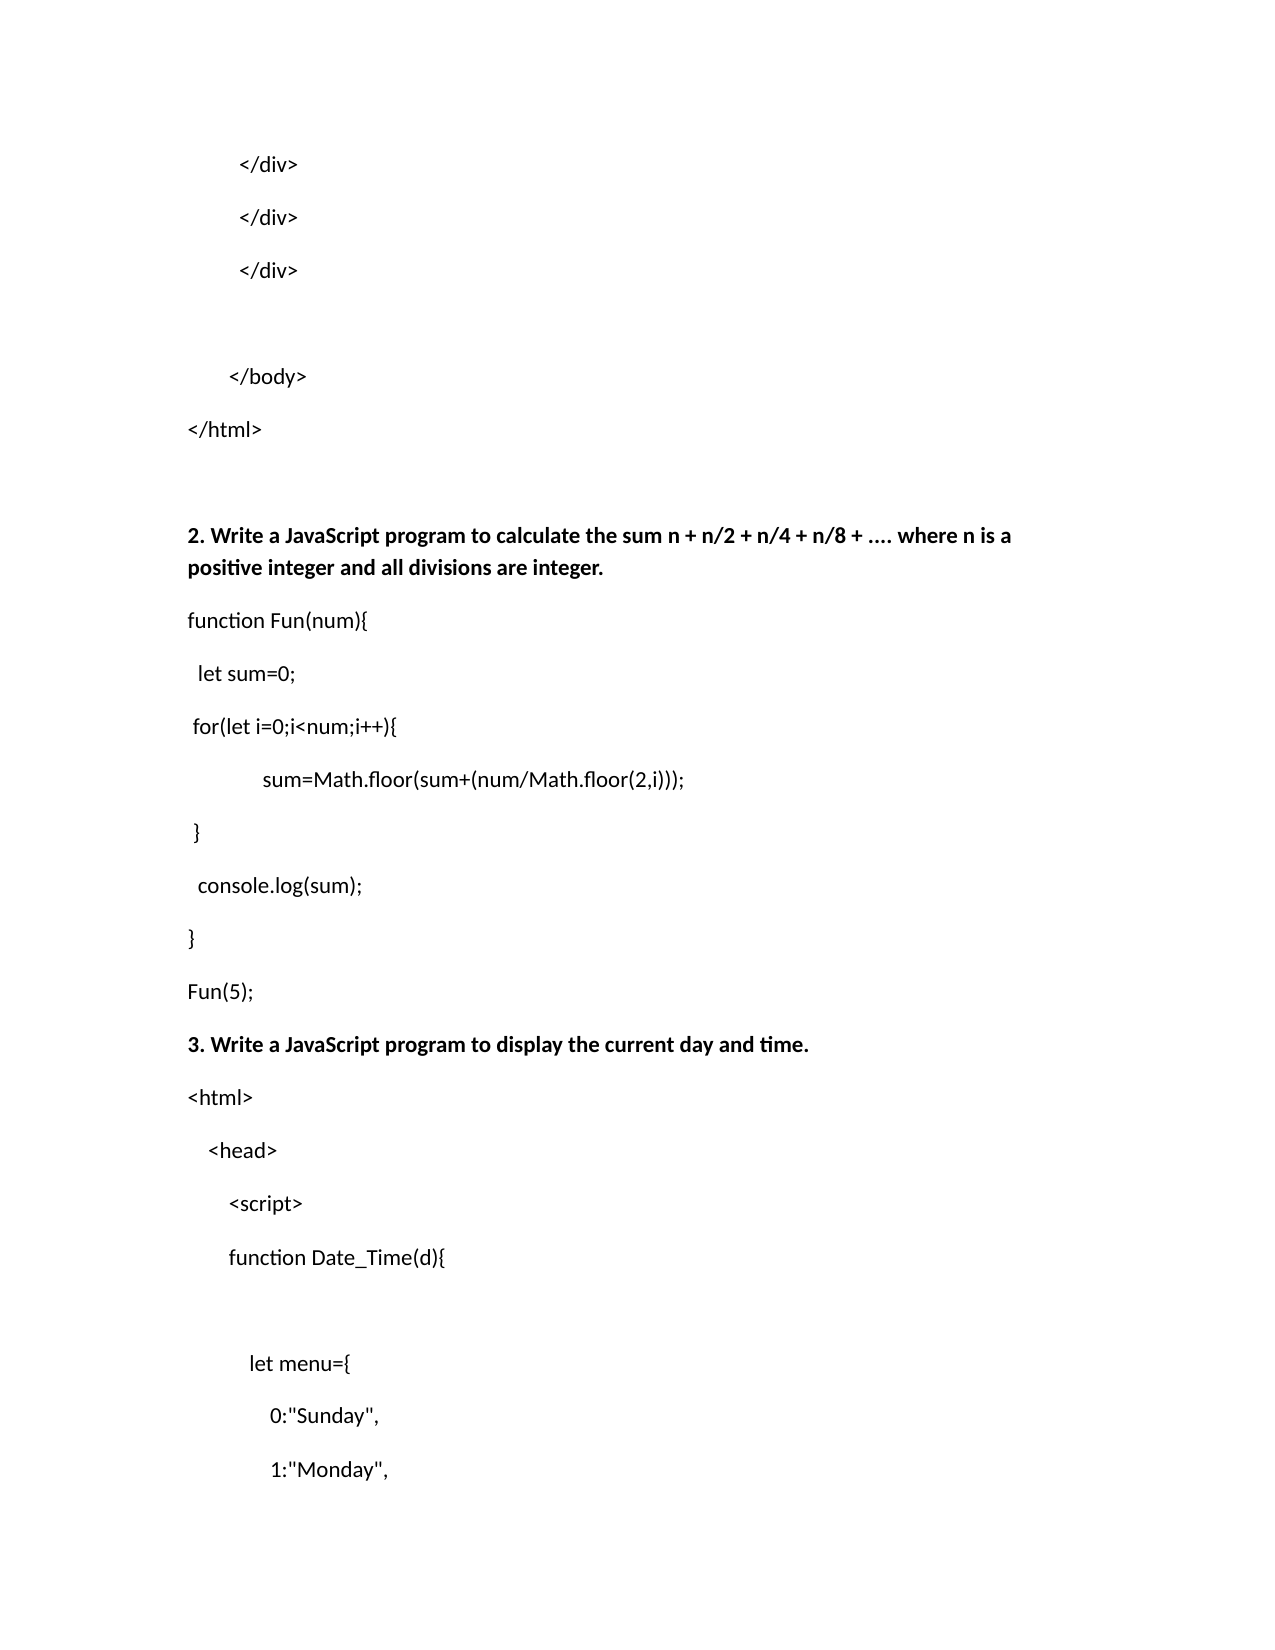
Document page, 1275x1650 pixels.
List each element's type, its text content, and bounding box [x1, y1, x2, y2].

text function Fun(num){ [187, 606, 1087, 634]
text } [187, 818, 1087, 846]
text } [187, 924, 1087, 952]
text </div> [187, 203, 1087, 231]
text 0:"Sunday", [187, 1402, 1087, 1430]
text <head> [187, 1137, 1087, 1164]
text let sum=0; [187, 659, 1087, 687]
text </body> [187, 362, 1087, 390]
text for(let i=0;i<num;i++){ [187, 712, 1087, 740]
text <html> [187, 1083, 1087, 1112]
text 2. Write a JavaScript program to calculate the sum n + n/2 + n/4 + n/8 + .... where n is a positive integer and all divisions are integer. [187, 521, 1087, 581]
text console.log(sum); [187, 871, 1087, 899]
text </html> [187, 415, 1087, 443]
text <script> [187, 1189, 1087, 1218]
text 3. Write a JavaScript program to display the current day and time. [187, 1031, 1087, 1058]
text function Date_Time(d){ [187, 1243, 1087, 1271]
text </div> [187, 256, 1087, 284]
text 1:"Monday", [187, 1455, 1087, 1483]
text Fun(5); [187, 977, 1087, 1006]
text sum=Math.floor(sum+(num/Math.floor(2,i))); [187, 765, 1087, 793]
text let menu={ [187, 1349, 1087, 1377]
text </div> [187, 150, 1087, 178]
